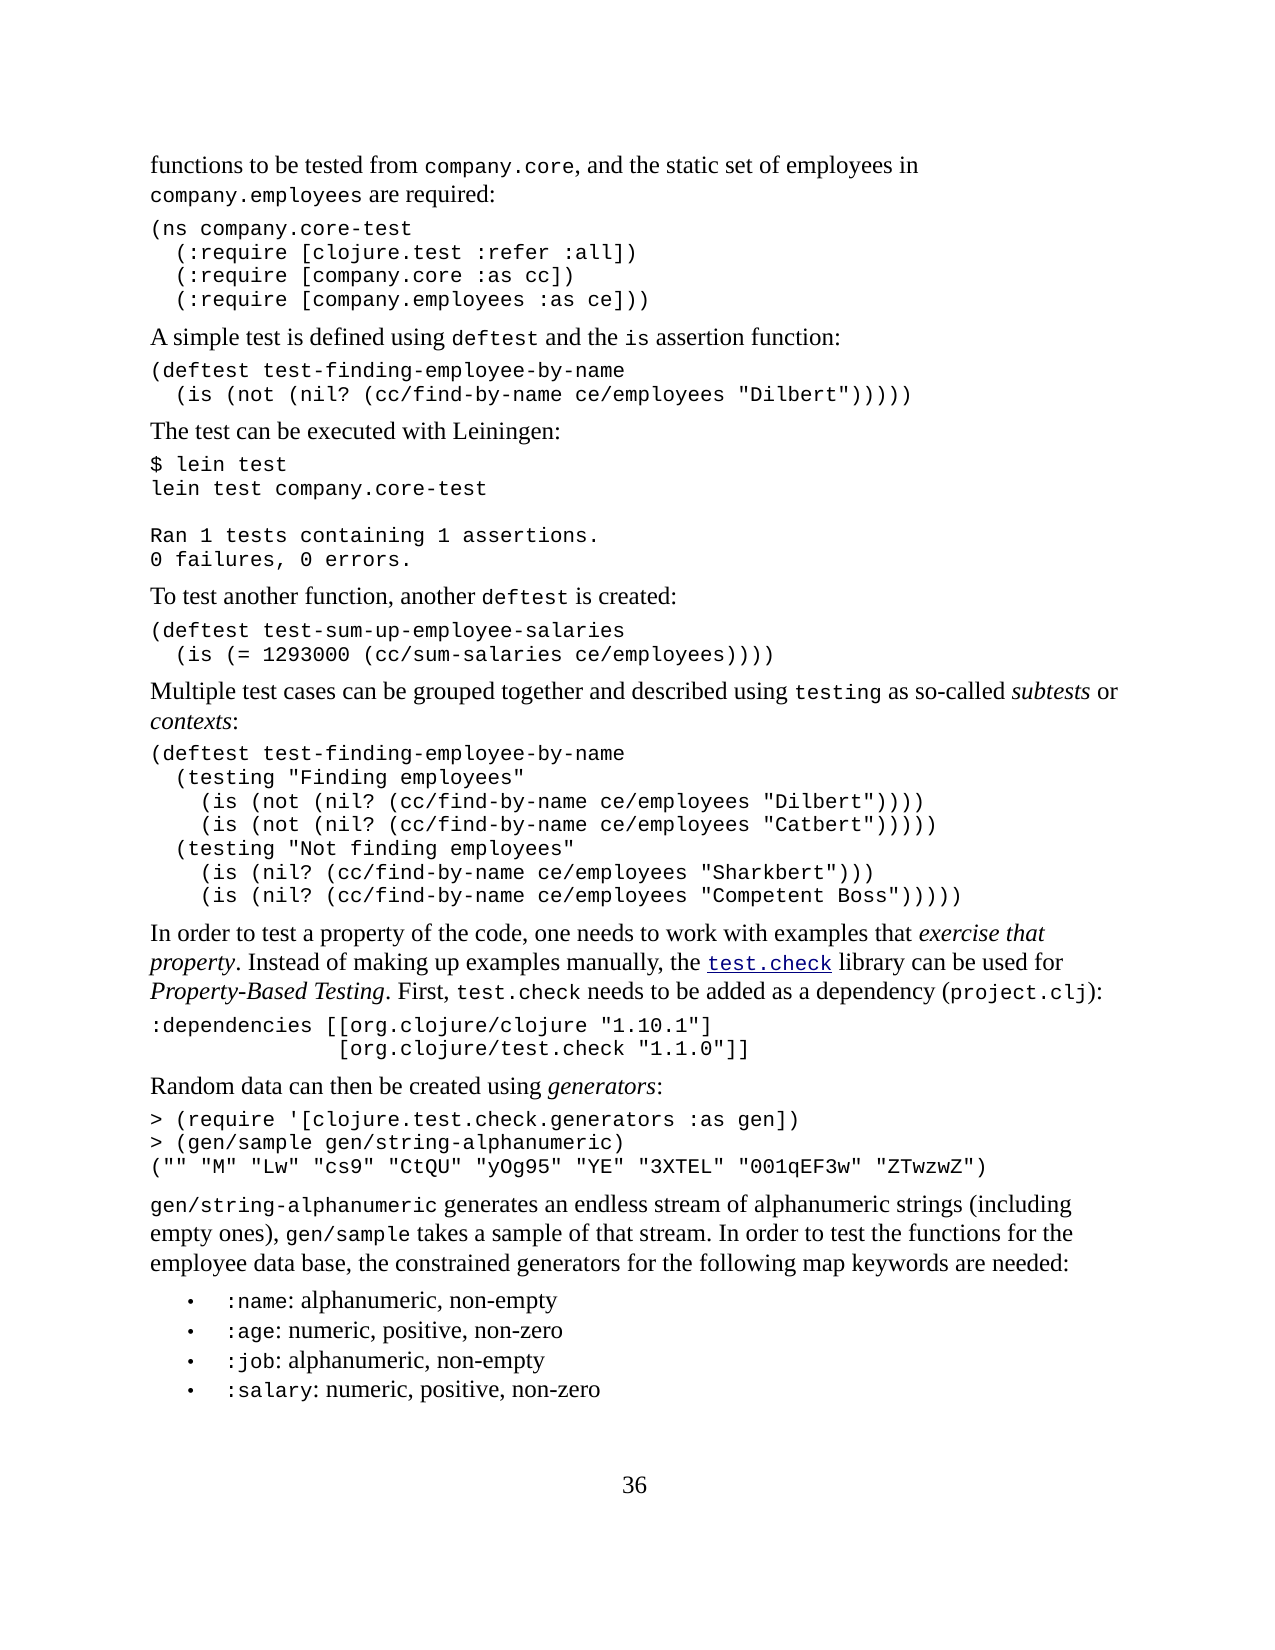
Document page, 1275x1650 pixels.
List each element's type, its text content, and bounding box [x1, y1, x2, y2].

text $ lein test [150, 454, 1125, 478]
text (is (= 1293000 (cc/sum-salaries ce/employees)))) [150, 643, 1125, 667]
text (:require [clojure.test :refer :all]) [150, 242, 1125, 265]
text (is (not (nil? (cc/find-by-name ce/employees "Dilbert")))) [150, 791, 1125, 814]
text The test can be executed with Leiningen: [150, 416, 1125, 445]
text functions to be tested from company.core, and the static set of employees in company.employees are required: [150, 150, 1125, 209]
text (is (nil? (cc/find-by-name ce/employees "Competent Boss"))))) [150, 885, 1125, 909]
text Ran 1 tests containing 1 assertions. [150, 525, 1125, 549]
text (is (not (nil? (cc/find-by-name ce/employees "Catbert"))))) [150, 814, 1125, 838]
text gen/string-alphanumeric generates an endless stream of alphanumeric strings (including empty ones), gen/sample takes a sample of that stream. In order to test the functions for the employee data base, the constrained generators for the following map keywords are needed: [150, 1189, 1125, 1277]
text > (require '[clojure.test.check.generators :as gen]) [150, 1109, 1125, 1132]
list :name: alphanumeric, non-empty [187, 1286, 1125, 1315]
text 0 failures, 0 errors. [150, 549, 1125, 572]
text (is (nil? (cc/find-by-name ce/employees "Sharkbert"))) [150, 862, 1125, 885]
list :job: alphanumeric, non-empty [187, 1345, 1125, 1374]
text lein test company.core-test [150, 478, 1125, 501]
list :salary: numeric, positive, non-zero [187, 1374, 1125, 1404]
text In order to test a property of the code, one needs to work with examples that exercise that property. Instead of making up examples manually, the test.check library can be used for Property-Based Testing. First, test.check needs to be added as a dependency (project.clj): [150, 918, 1125, 1006]
text (deftest test-sum-up-employee-salaries [150, 620, 1125, 643]
text (ns company.core-test [150, 218, 1125, 242]
text (:require [company.core :as cc]) [150, 265, 1125, 289]
text (:require [company.employees :as ce])) [150, 289, 1125, 313]
text Multiple test cases can be grouped together and described using testing as so-called subtests or contexts: [150, 676, 1125, 734]
text A simple test is defined using deftest and the is assertion function: [150, 322, 1125, 351]
list :age: numeric, positive, non-zero [187, 1315, 1125, 1345]
text (deftest test-finding-employee-by-name [150, 360, 1125, 384]
text ("" "M" "Lw" "cs9" "CtQU" "yOg95" "YE" "3XTEL" "001qEF3w" "ZTwzwZ") [150, 1156, 1125, 1180]
text (testing "Not finding employees" [150, 838, 1125, 862]
text [org.clojure/test.check "1.1.0"]] [150, 1038, 1125, 1062]
text > (gen/sample gen/string-alphanumeric) [150, 1132, 1125, 1156]
text To test another function, another deftest is created: [150, 581, 1125, 611]
text (deftest test-finding-employee-by-name [150, 743, 1125, 767]
text (is (not (nil? (cc/find-by-name ce/employees "Dilbert"))))) [150, 384, 1125, 407]
text :dependencies [[org.clojure/clojure "1.10.1"] [150, 1015, 1125, 1038]
text Random data can then be created using generators: [150, 1071, 1125, 1100]
text (testing "Finding employees" [150, 767, 1125, 791]
